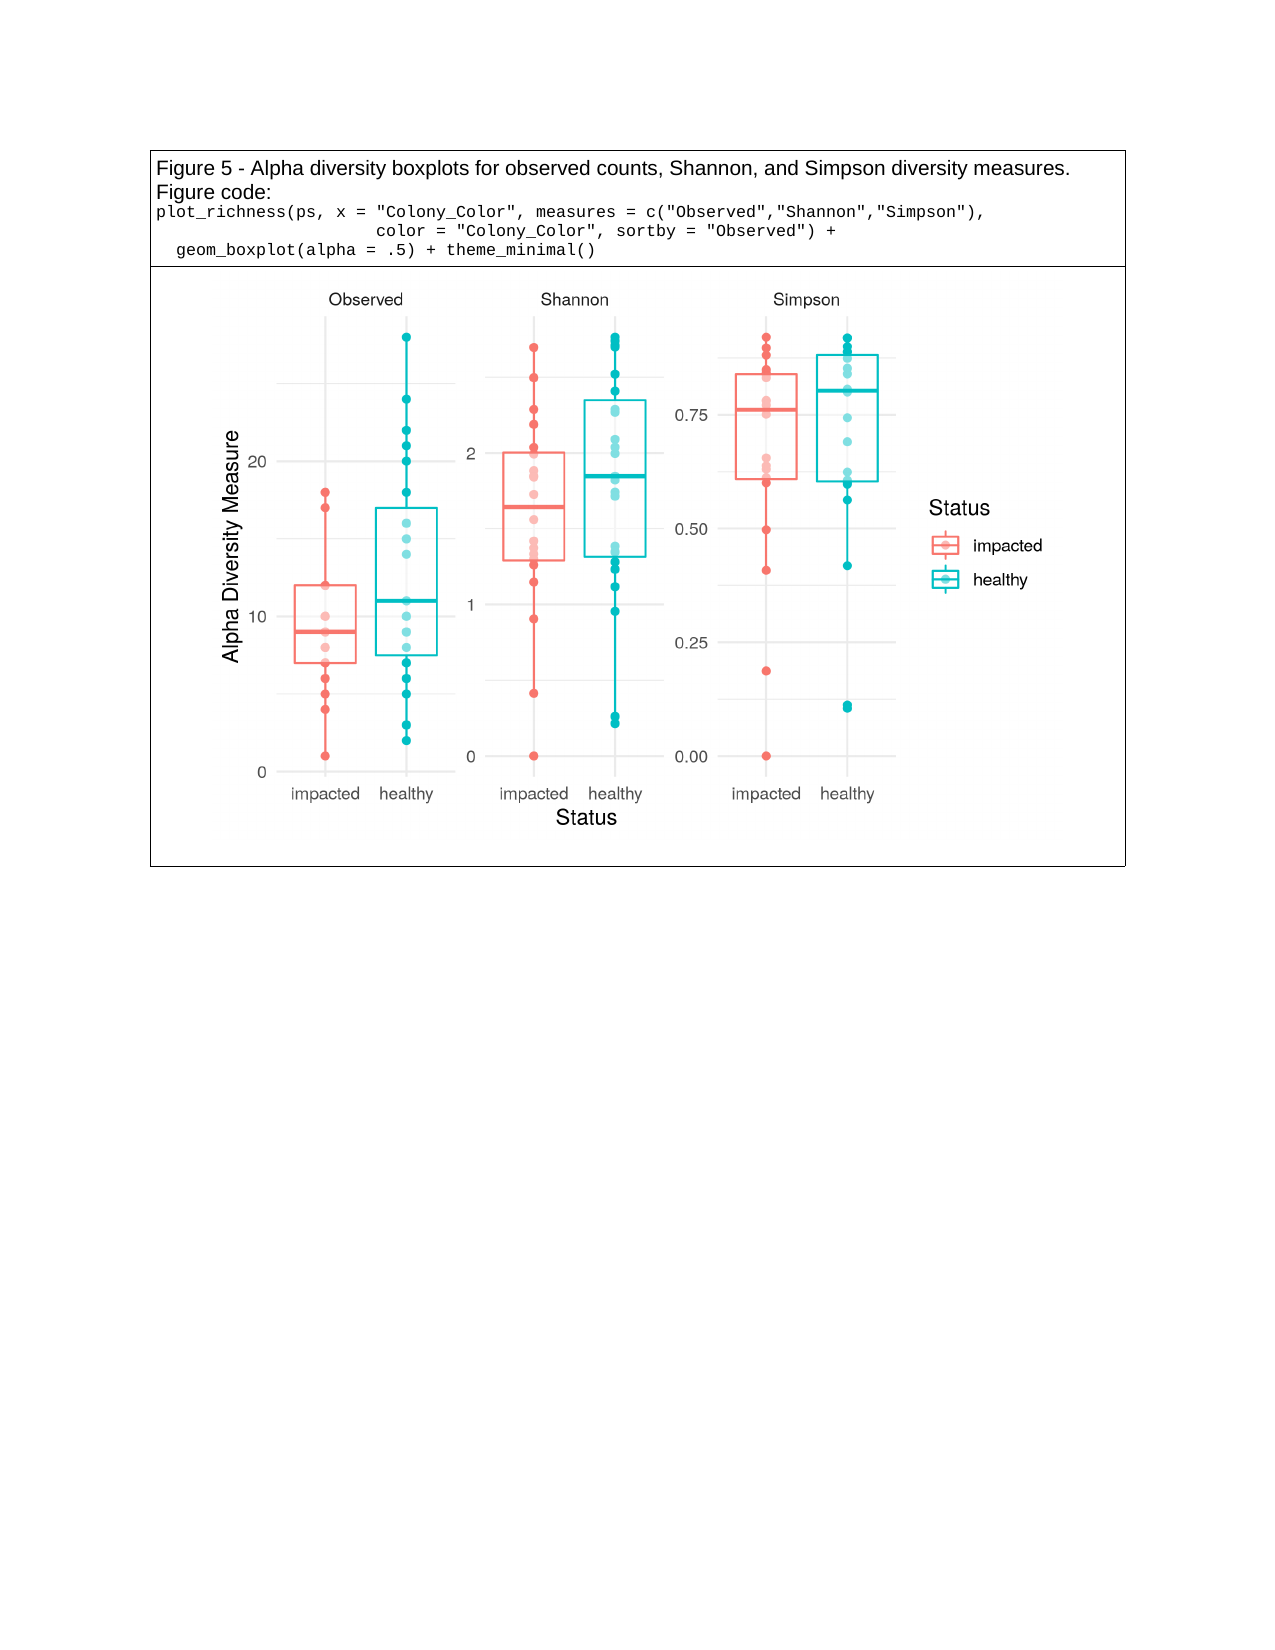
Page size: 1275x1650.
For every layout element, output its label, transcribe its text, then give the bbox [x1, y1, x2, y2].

picture [211, 271, 1064, 840]
table_cell [151, 267, 1125, 866]
table_header Figure 5 - Alpha diversity boxplots for observed counts, Shannon, and Simpson diversity measures. Figure code: plot_richness(ps, x = "Colony_Color", measures = c("Observed","Shannon","Simpson"), color = "Colony_Color", sortby = "Observed") + geom_boxplot(alpha = .5) + theme_minimal() [151, 151, 1125, 266]
